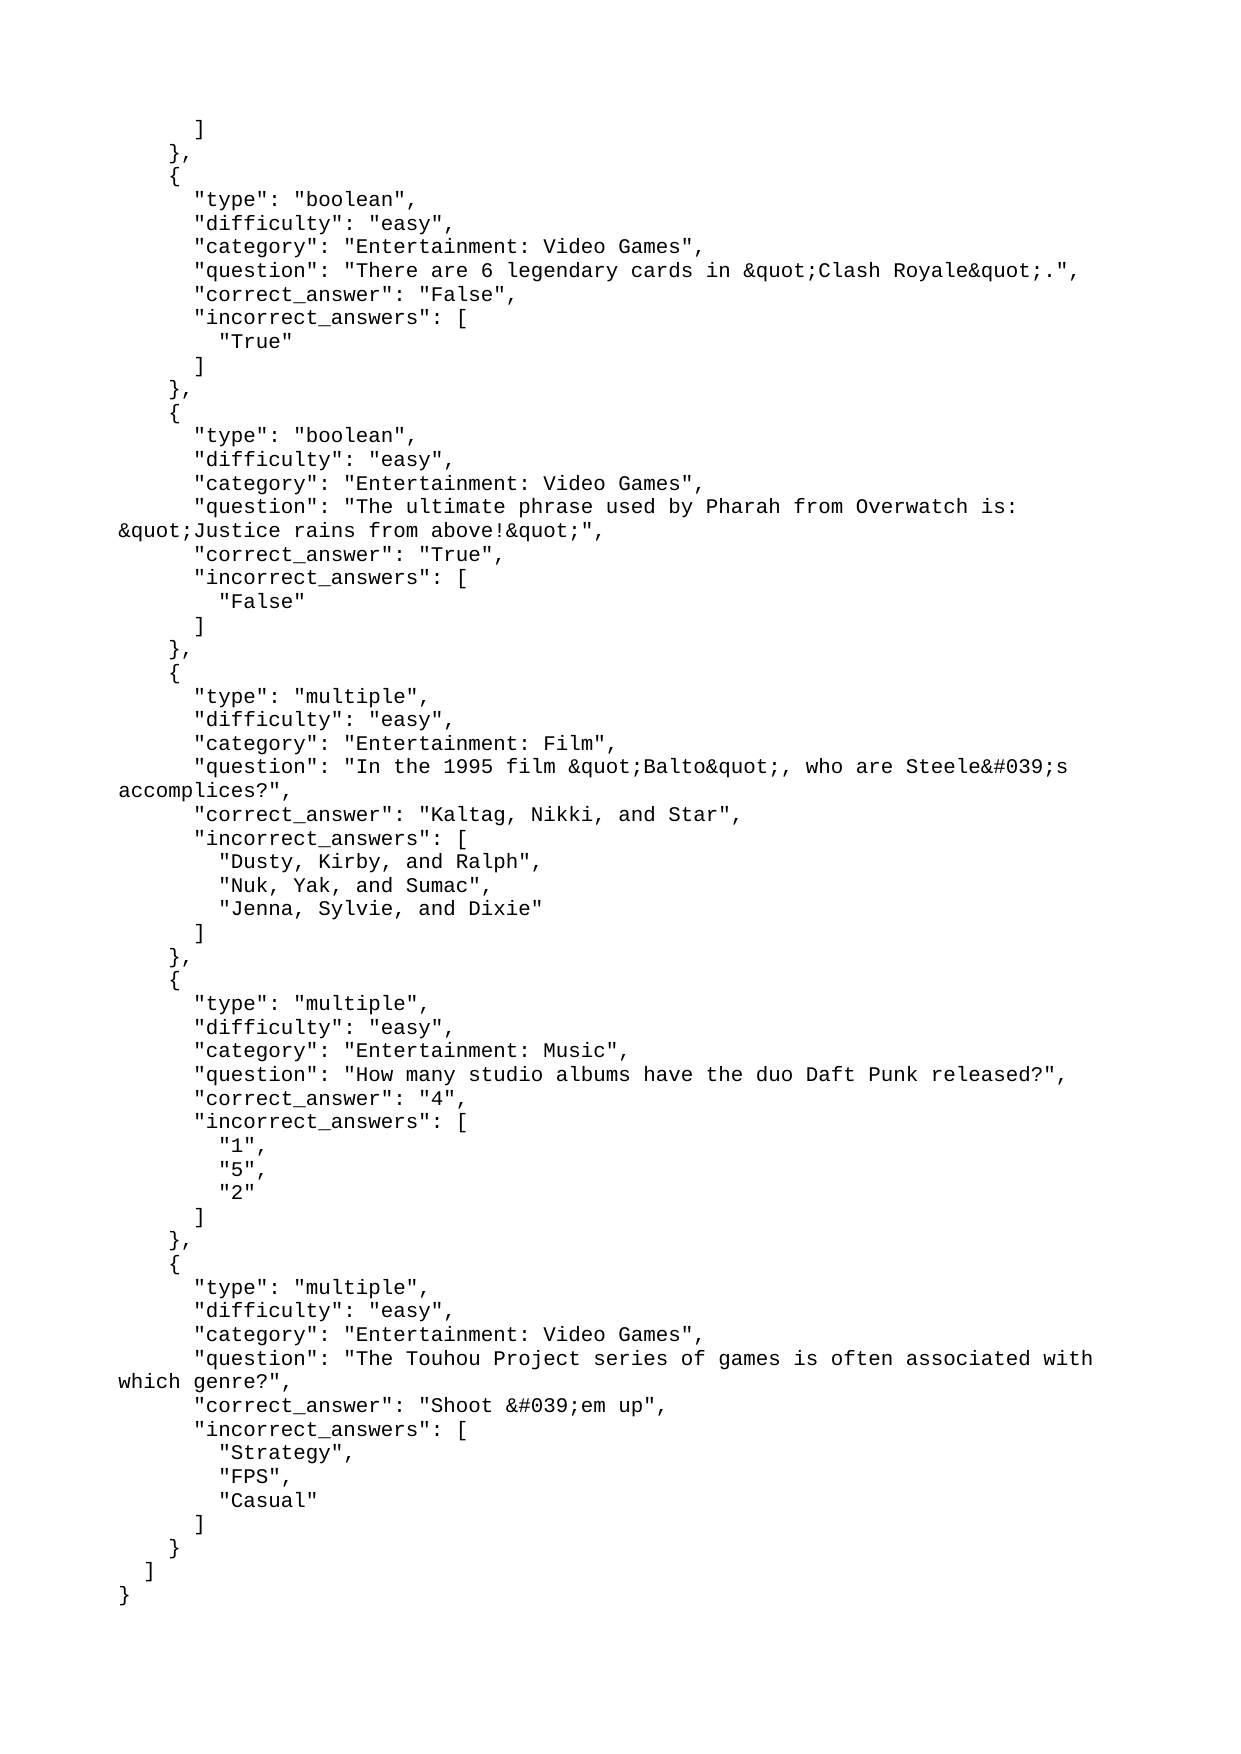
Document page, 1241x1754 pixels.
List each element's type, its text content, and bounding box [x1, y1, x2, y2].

text { [118, 402, 1122, 426]
text "incorrect_answers": [ [118, 827, 1122, 851]
text ] [118, 118, 1122, 142]
text { [118, 969, 1122, 993]
text "incorrect_answers": [ [118, 1111, 1122, 1135]
text { [118, 662, 1122, 686]
text }, [118, 142, 1122, 165]
text "Strategy", [118, 1442, 1122, 1466]
text "type": "multiple", [118, 993, 1122, 1017]
text "incorrect_answers": [ [118, 1419, 1122, 1442]
text "Dusty, Kirby, and Ralph", [118, 851, 1122, 875]
text "question": "In the 1995 film &quot;Balto&quot;, who are Steele&#039;s accomplices?", [118, 757, 1122, 804]
text "difficulty": "easy", [118, 1017, 1122, 1040]
text "category": "Entertainment: Video Games", [118, 236, 1122, 260]
text "Nuk, Yak, and Sumac", [118, 875, 1122, 898]
text ] [118, 1561, 1122, 1584]
text "difficulty": "easy", [118, 449, 1122, 473]
text "question": "The ultimate phrase used by Pharah from Overwatch is: &quot;Justice rains from above!&quot;", [118, 496, 1122, 544]
text }, [118, 378, 1122, 402]
text "correct_answer": "Shoot &#039;em up", [118, 1395, 1122, 1419]
text "category": "Entertainment: Video Games", [118, 1324, 1122, 1348]
text ] [118, 354, 1122, 378]
text }, [118, 946, 1122, 969]
text ] [118, 1206, 1122, 1229]
text "2" [118, 1182, 1122, 1206]
text "correct_answer": "4", [118, 1088, 1122, 1111]
text { [118, 165, 1122, 189]
text "difficulty": "easy", [118, 1300, 1122, 1324]
text "category": "Entertainment: Music", [118, 1040, 1122, 1064]
text ] [118, 922, 1122, 946]
text }, [118, 638, 1122, 662]
text "correct_answer": "False", [118, 284, 1122, 307]
text "correct_answer": "Kaltag, Nikki, and Star", [118, 804, 1122, 827]
text "question": "How many studio albums have the duo Daft Punk released?", [118, 1064, 1122, 1088]
text "category": "Entertainment: Film", [118, 733, 1122, 757]
text "Jenna, Sylvie, and Dixie" [118, 898, 1122, 922]
text "difficulty": "easy", [118, 709, 1122, 733]
text "type": "boolean", [118, 189, 1122, 213]
text ] [118, 615, 1122, 638]
text "5", [118, 1158, 1122, 1182]
text "incorrect_answers": [ [118, 567, 1122, 591]
text ] [118, 1513, 1122, 1537]
text "incorrect_answers": [ [118, 307, 1122, 331]
text "type": "multiple", [118, 686, 1122, 709]
text } [118, 1584, 1122, 1608]
text { [118, 1253, 1122, 1277]
text "question": "The Touhou Project series of games is often associated with which genre?", [118, 1348, 1122, 1395]
text "True" [118, 331, 1122, 354]
text "Casual" [118, 1489, 1122, 1513]
text "type": "boolean", [118, 426, 1122, 449]
text "question": "There are 6 legendary cards in &quot;Clash Royale&quot;.", [118, 260, 1122, 284]
text "type": "multiple", [118, 1277, 1122, 1300]
text }, [118, 1229, 1122, 1253]
text "difficulty": "easy", [118, 213, 1122, 236]
text "False" [118, 591, 1122, 615]
text "1", [118, 1135, 1122, 1158]
text "category": "Entertainment: Video Games", [118, 473, 1122, 496]
text "correct_answer": "True", [118, 544, 1122, 567]
text } [118, 1537, 1122, 1561]
text "FPS", [118, 1466, 1122, 1489]
